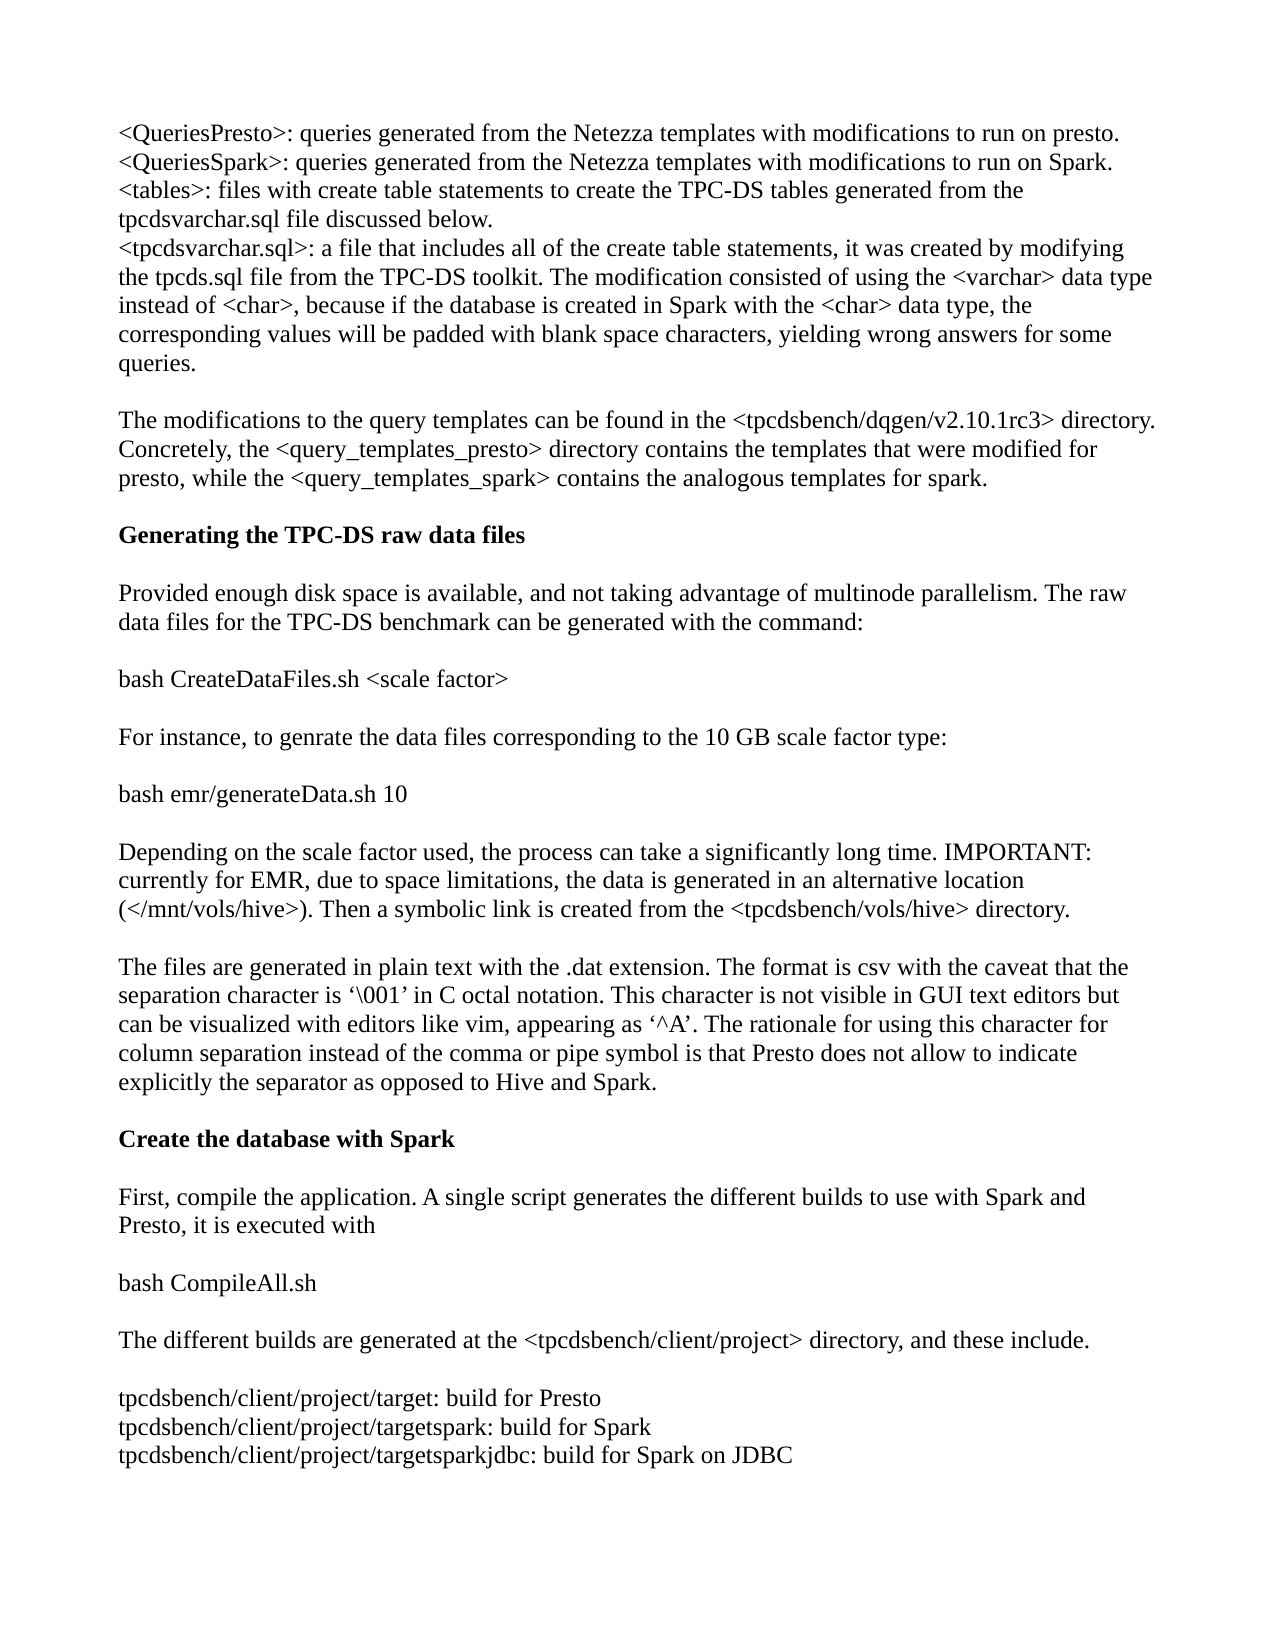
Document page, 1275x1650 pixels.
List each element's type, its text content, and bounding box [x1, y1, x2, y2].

text The modifications to the query templates can be found in the <tpcdsbench/dqgen/v2.10.1rc3> directory. Concretely, the <query_templates_presto> directory contains the templates that were modified for presto, while the <query_templates_spark> contains the analogous templates for spark. [118, 406, 1157, 492]
text The different builds are generated at the <tpcdsbench/client/project> directory, and these include. [118, 1326, 1157, 1354]
text Depending on the scale factor used, the process can take a significantly long time. IMPORTANT: currently for EMR, due to space limitations, the data is generated in an alternative location (</mnt/vols/hive>). Then a symbolic link is created from the <tpcdsbench/vols/hive> directory. [118, 837, 1157, 923]
text First, compile the application. A single script generates the different builds to use with Spark and Presto, it is executed with [118, 1182, 1157, 1239]
text tpcdsbench/client/project/target: build for Presto [118, 1383, 1157, 1412]
text bash CreateDataFiles.sh <scale factor> [118, 664, 1157, 693]
text tpcdsbench/client/project/targetsparkjdbc: build for Spark on JDBC [118, 1441, 1157, 1469]
text Create the database with Spark [118, 1124, 1157, 1153]
text The files are generated in plain text with the .dat extension. The format is csv with the caveat that the separation character is ‘\001’ in C octal notation. This character is not visible in GUI text editors but can be visualized with editors like vim, appearing as ‘^A’. The rationale for using this character for column separation instead of the comma or pipe symbol is that Presto does not allow to indicate explicitly the separator as opposed to Hive and Spark. [118, 952, 1157, 1096]
text For instance, to genrate the data files corresponding to the 10 GB scale factor type: [118, 722, 1157, 751]
text <QueriesSpark>: queries generated from the Netezza templates with modifications to run on Spark. [118, 147, 1157, 176]
text <tpcdsvarchar.sql>: a file that includes all of the create table statements, it was created by modifying the tpcds.sql file from the TPC-DS toolkit. The modification consisted of using the <varchar> data type instead of <char>, because if the database is created in Spark with the <char> data type, the corresponding values will be padded with blank space characters, yielding wrong answers for some queries. [118, 233, 1157, 377]
text <QueriesPresto>: queries generated from the Netezza templates with modifications to run on presto. [118, 118, 1157, 147]
text Generating the TPC-DS raw data files [118, 521, 1157, 549]
text Provided enough disk space is available, and not taking advantage of multinode parallelism. The raw data files for the TPC-DS benchmark can be generated with the command: [118, 578, 1157, 636]
text tpcdsbench/client/project/targetspark: build for Spark [118, 1412, 1157, 1441]
text bash emr/generateData.sh 10 [118, 779, 1157, 808]
text <tables>: files with create table statements to create the TPC-DS tables generated from the tpcdsvarchar.sql file discussed below. [118, 176, 1157, 233]
text bash CompileAll.sh [118, 1268, 1157, 1297]
